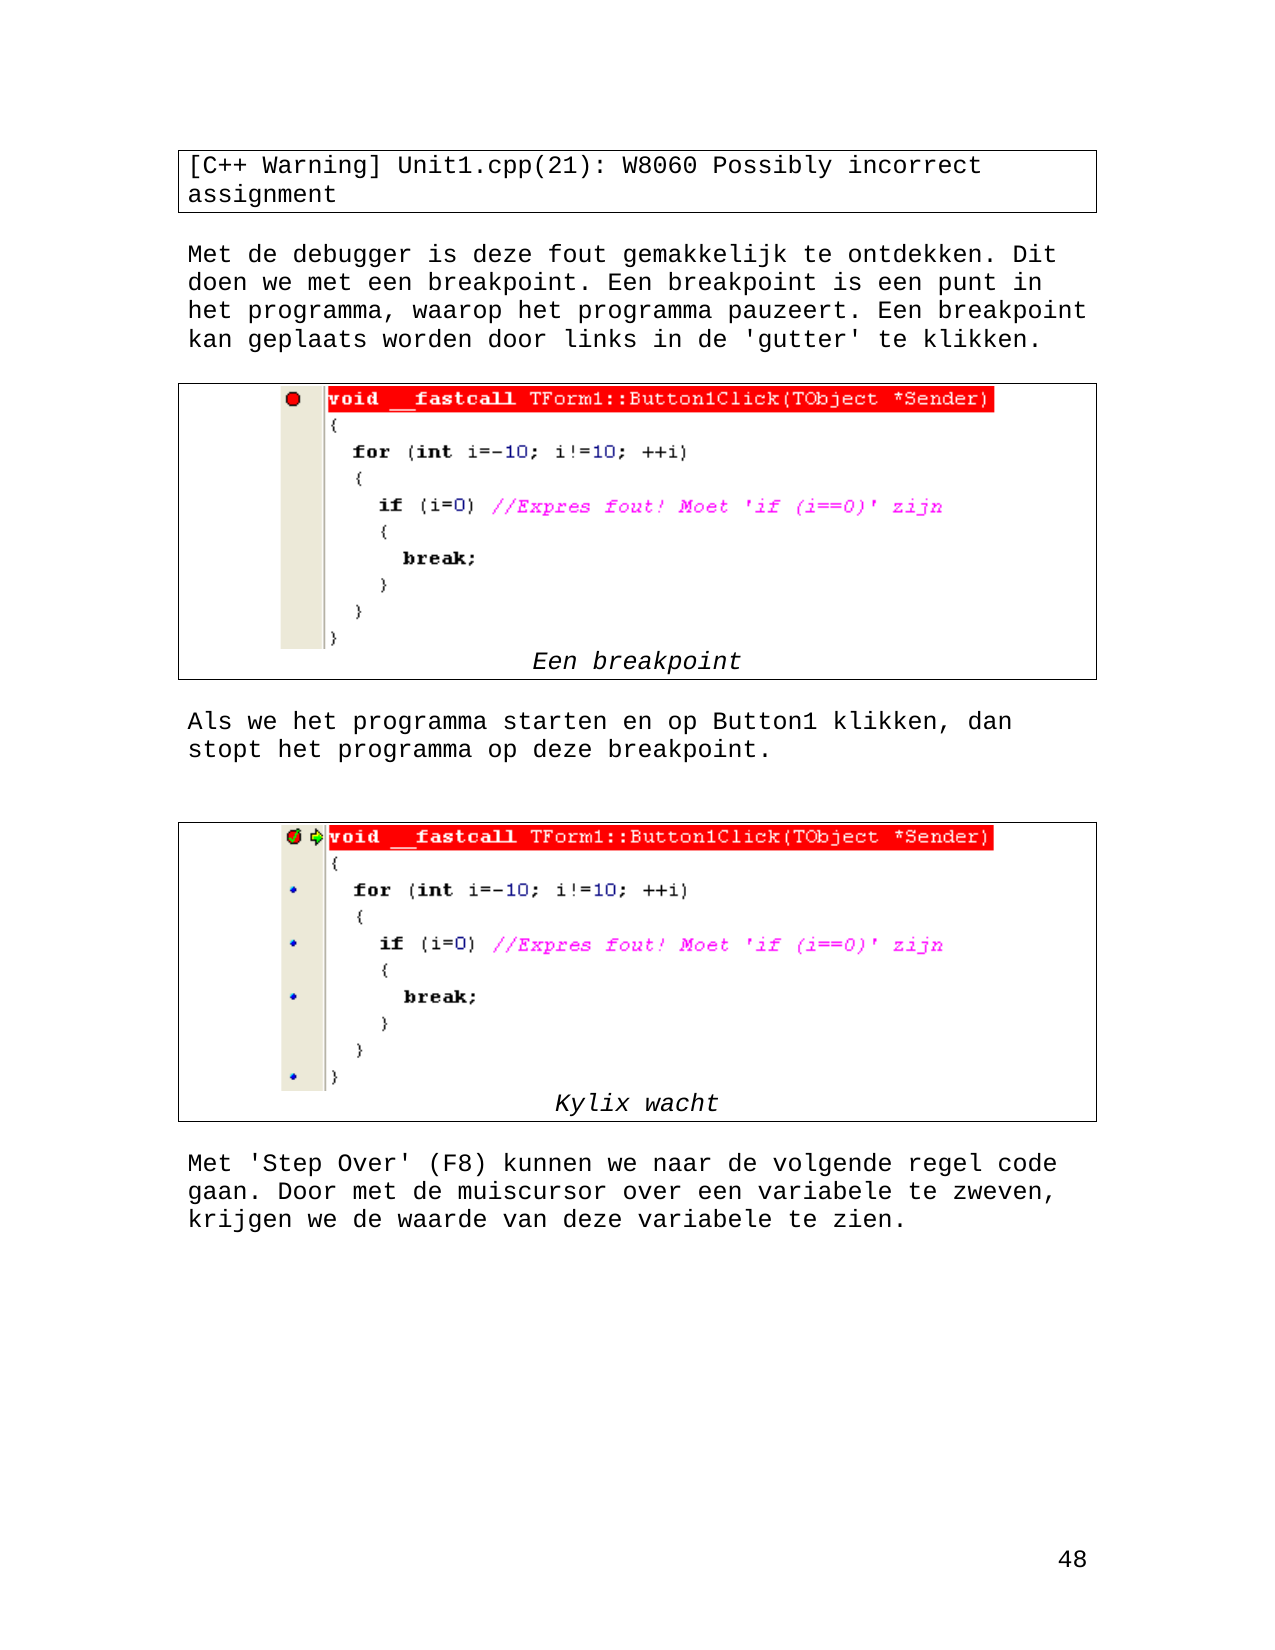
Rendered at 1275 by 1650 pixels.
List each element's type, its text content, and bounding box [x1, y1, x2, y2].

text Met de debugger is deze fout gemakkelijk te ontdekken. Dit doen we met een breakpoint. Een breakpoint is een punt in het programma, waarop het programma pauzeert. Een breakpoint kan geplaats worden door links in de 'gutter' te klikken. [187, 241, 1087, 354]
text Een breakpoint [179, 645, 1096, 679]
picture [281, 825, 994, 1091]
text Met 'Step Over' (F8) kunnen we naar de volgende regel code gaan. Door met de muiscursor over een variabele te zweven, krijgen we de waarde van deze variabele te zien. [187, 1150, 1087, 1235]
text Als we het programma starten en op Button1 klikken, dan stopt het programma op deze breakpoint. [187, 708, 1087, 765]
text Kylix wacht [179, 1087, 1096, 1121]
text [C++ Warning] Unit1.cpp(21): W8060 Possibly incorrect assignment [179, 151, 1096, 212]
picture [280, 386, 995, 649]
